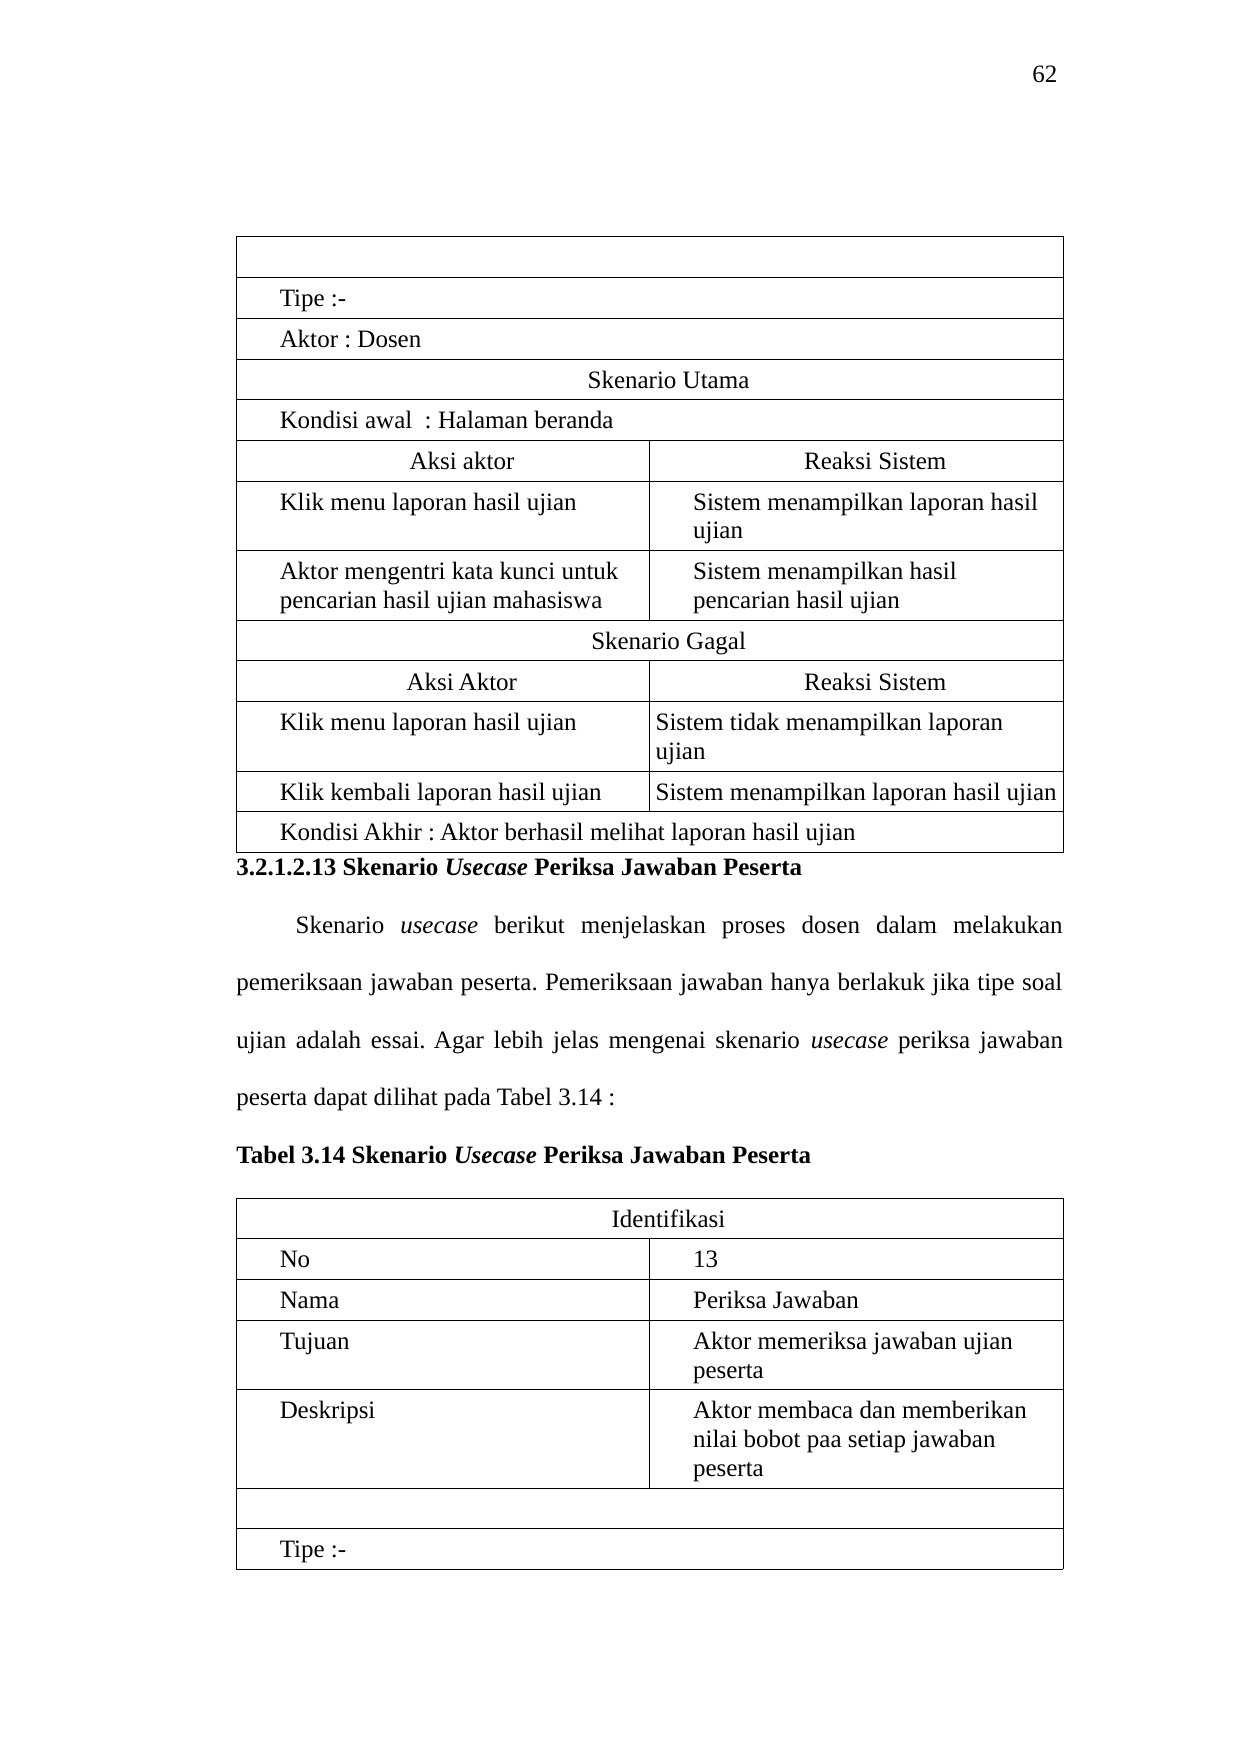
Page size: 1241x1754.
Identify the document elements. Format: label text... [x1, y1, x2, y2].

table_cell Nama [237, 1280, 649, 1320]
table_cell Aktor mengentri kata kunci untuk pencarian hasil ujian mahasiswa [237, 551, 649, 619]
table_cell Sistem tidak menampilkan laporan ujian [650, 702, 1063, 771]
table_cell No [237, 1239, 649, 1279]
table_cell Kondisi Akhir : Aktor berhasil melihat laporan hasil ujian [237, 812, 1063, 852]
table_cell [237, 237, 1063, 277]
table_cell Tipe :- [237, 1529, 1063, 1569]
table_cell Aksi aktor [237, 441, 649, 481]
table_cell Klik kembali laporan hasil ujian [237, 772, 649, 811]
table_cell Aktor membaca dan memberikan nilai bobot paa setiap jawaban peserta [650, 1390, 1063, 1487]
table_cell Tipe :- [237, 278, 1063, 318]
table_cell Klik menu laporan hasil ujian [237, 482, 649, 550]
table_cell Sistem menampilkan laporan hasil ujian [650, 772, 1063, 811]
table_header Identifikasi [237, 1199, 1063, 1238]
table_cell Klik menu laporan hasil ujian [237, 702, 649, 771]
table_cell Aksi Aktor [237, 661, 649, 701]
table_cell Skenario Utama [237, 360, 1063, 399]
table_cell Tujuan [237, 1321, 649, 1389]
table_cell Kondisi awal : Halaman beranda [237, 400, 1063, 440]
table_cell Sistem menampilkan laporan hasil ujian [650, 482, 1063, 550]
table_cell Sistem menampilkan hasil pencarian hasil ujian [650, 551, 1063, 619]
table_cell Deskripsi [237, 1390, 649, 1487]
table_cell [237, 1489, 1063, 1528]
table_cell Reaksi Sistem [650, 661, 1063, 701]
table_cell Reaksi Sistem [650, 441, 1063, 481]
subtitle 3.2.1.2.13 Skenario Usecase Periksa Jawaban Peserta [236, 853, 1063, 881]
table_cell Aktor memeriksa jawaban ujian peserta [650, 1321, 1063, 1389]
table_cell Periksa Jawaban [650, 1280, 1063, 1320]
text Tabel 3.14 Skenario Usecase Periksa Jawaban Peserta [236, 1140, 1063, 1169]
text Skenario usecase berikut menjelaskan proses dosen dalam melakukan pemeriksaan jawaban peserta. Pemeriksaan jawaban hanya berlakuk jika tipe soal ujian adalah essai. Agar lebih jelas mengenai skenario usecase periksa jawaban peserta dapat dilihat pada Tabel 3.14 : [236, 910, 1063, 1111]
table_cell Aktor : Dosen [237, 319, 1063, 358]
table_cell 13 [650, 1239, 1063, 1279]
table_cell Skenario Gagal [237, 621, 1063, 660]
